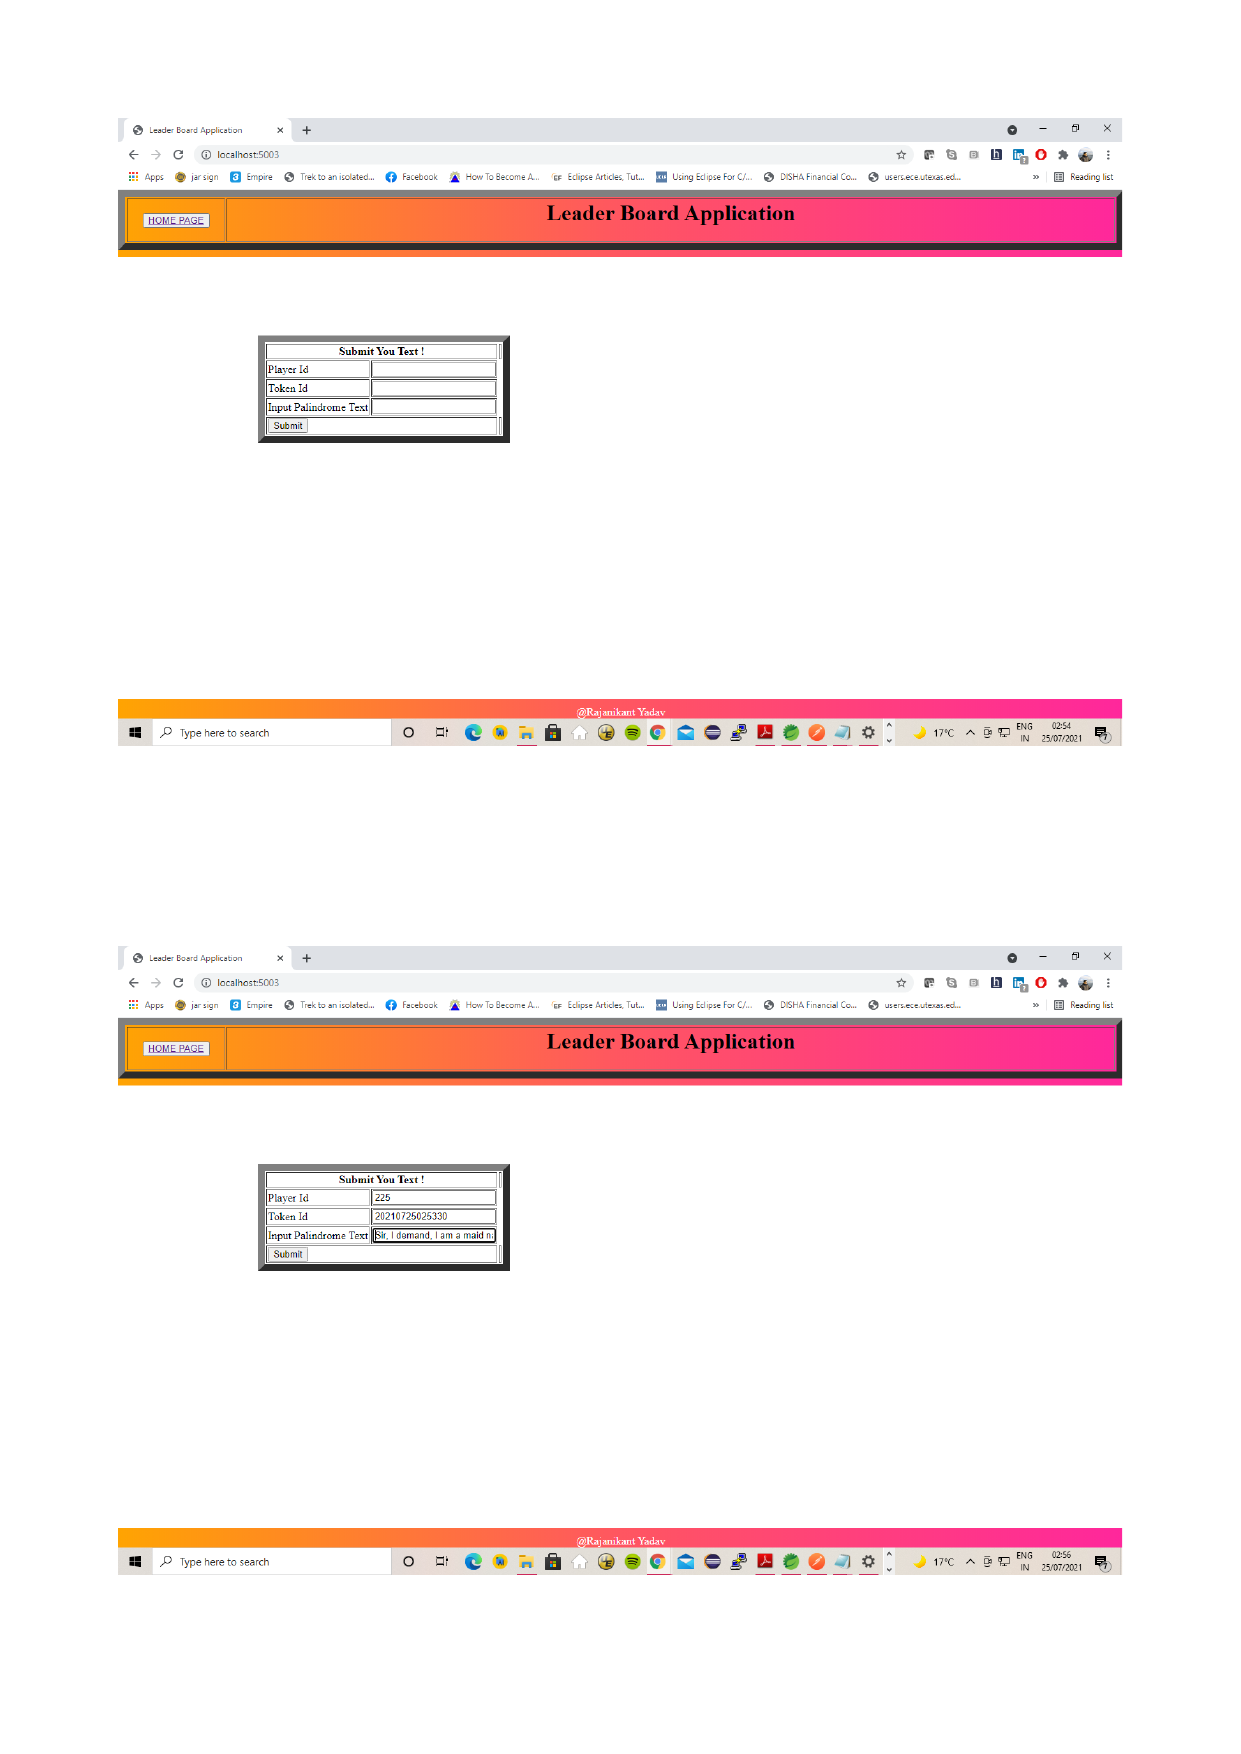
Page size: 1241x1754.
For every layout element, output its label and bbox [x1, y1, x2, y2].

picture [118, 118, 1123, 746]
picture [118, 946, 1123, 1575]
